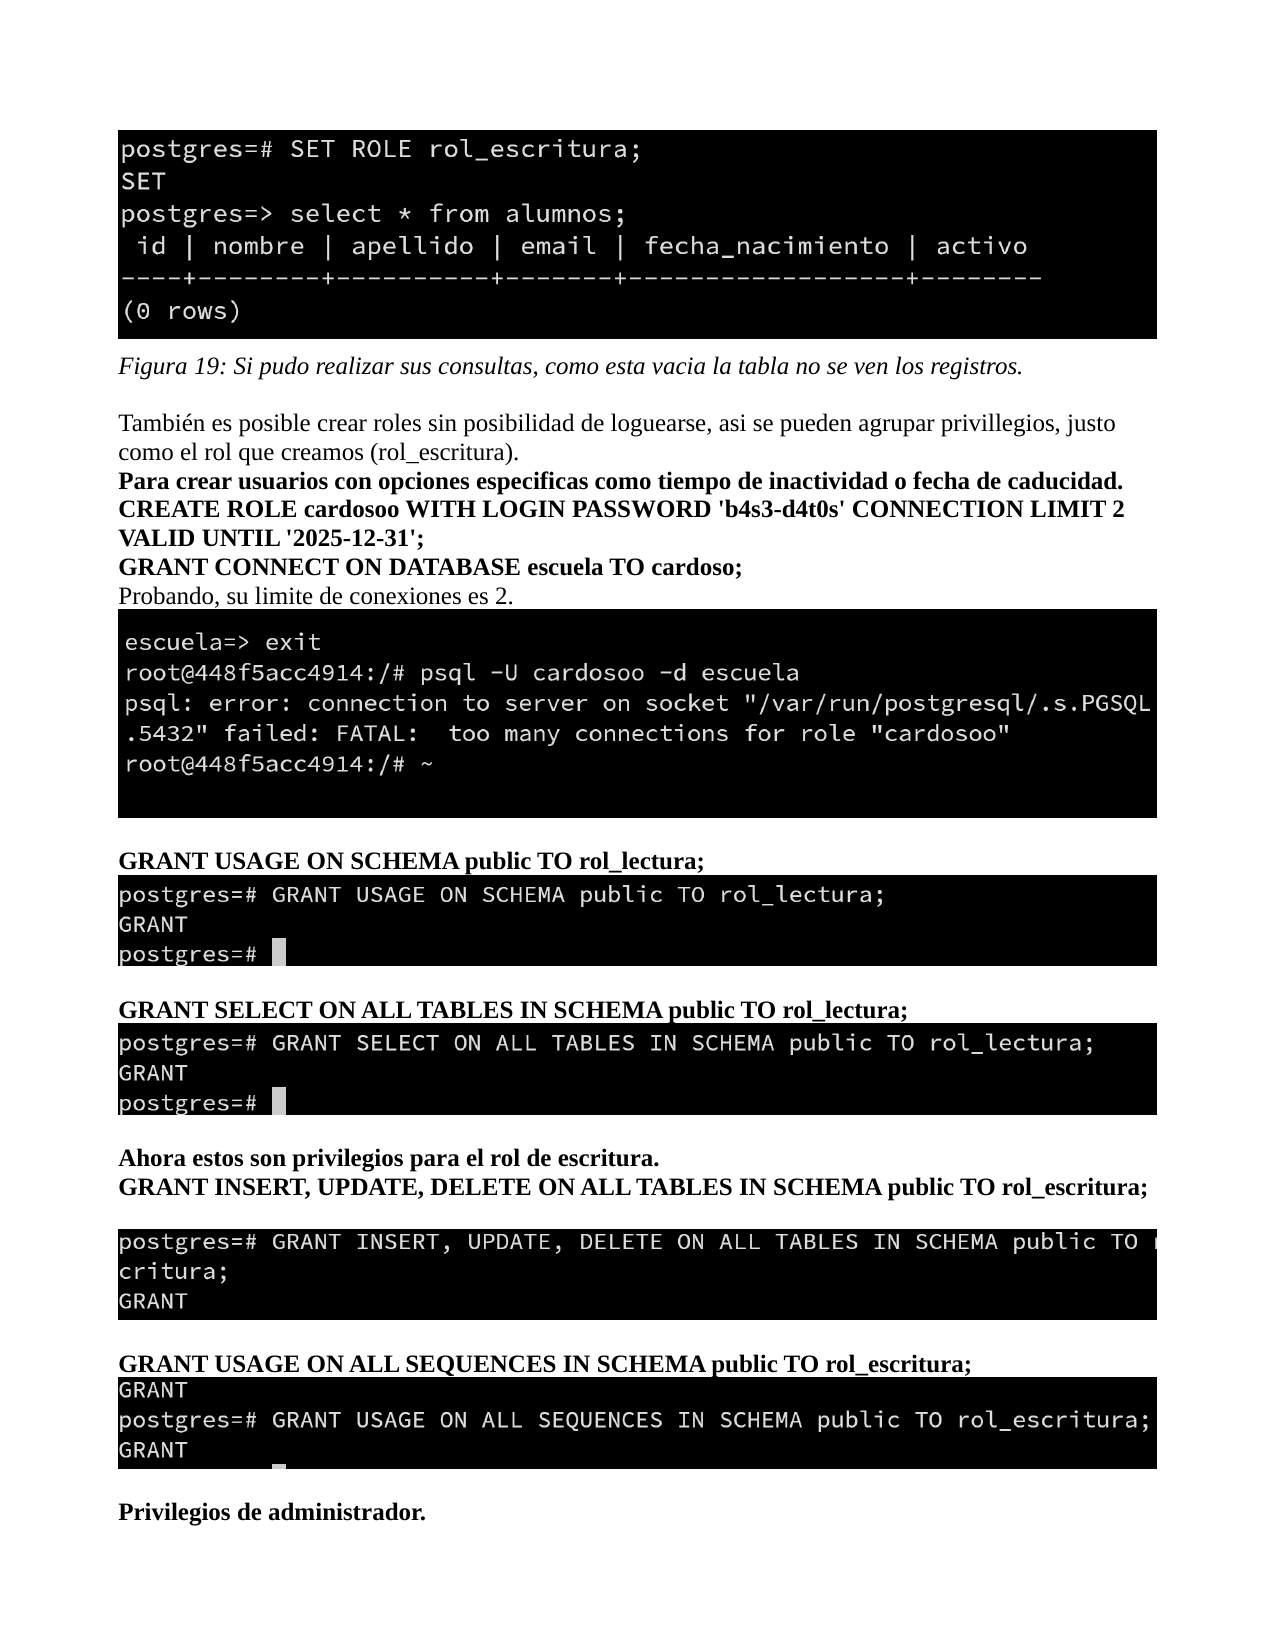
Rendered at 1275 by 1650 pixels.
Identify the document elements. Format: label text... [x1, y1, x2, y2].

text También es posible crear roles sin posibilidad de loguearse, asi se pueden agrupar privillegios, justo como el rol que creamos (rol_escritura). [118, 408, 1157, 466]
picture [118, 875, 1157, 966]
picture [118, 1023, 1157, 1115]
text GRANT USAGE ON SCHEMA public TO rol_lectura; [118, 846, 1157, 875]
picture [118, 1377, 1157, 1469]
picture [118, 1229, 1157, 1320]
text Figura 19: Si pudo realizar sus consultas, como esta vacia la tabla no se ven los registros. [118, 339, 1157, 379]
text Privilegios de administrador. [118, 1497, 1157, 1526]
text CREATE ROLE cardosoo WITH LOGIN PASSWORD 'b4s3-d4t0s' CONNECTION LIMIT 2 VALID UNTIL '2025-12-31'; [118, 494, 1157, 552]
text Ahora estos son privilegios para el rol de escritura. [118, 1143, 1157, 1172]
text GRANT USAGE ON ALL SEQUENCES IN SCHEMA public TO rol_escritura; [118, 1349, 1157, 1377]
text GRANT CONNECT ON DATABASE escuela TO cardoso; [118, 552, 1157, 581]
text Probando, su limite de conexiones es 2. [118, 581, 1157, 609]
text GRANT SELECT ON ALL TABLES IN SCHEMA public TO rol_lectura; [118, 995, 1157, 1023]
text Para crear usuarios con opciones especificas como tiempo de inactividad o fecha de caducidad. [118, 466, 1157, 494]
text GRANT INSERT, UPDATE, DELETE ON ALL TABLES IN SCHEMA public TO rol_escritura; [118, 1172, 1157, 1200]
picture [118, 130, 1157, 339]
picture [118, 609, 1157, 818]
